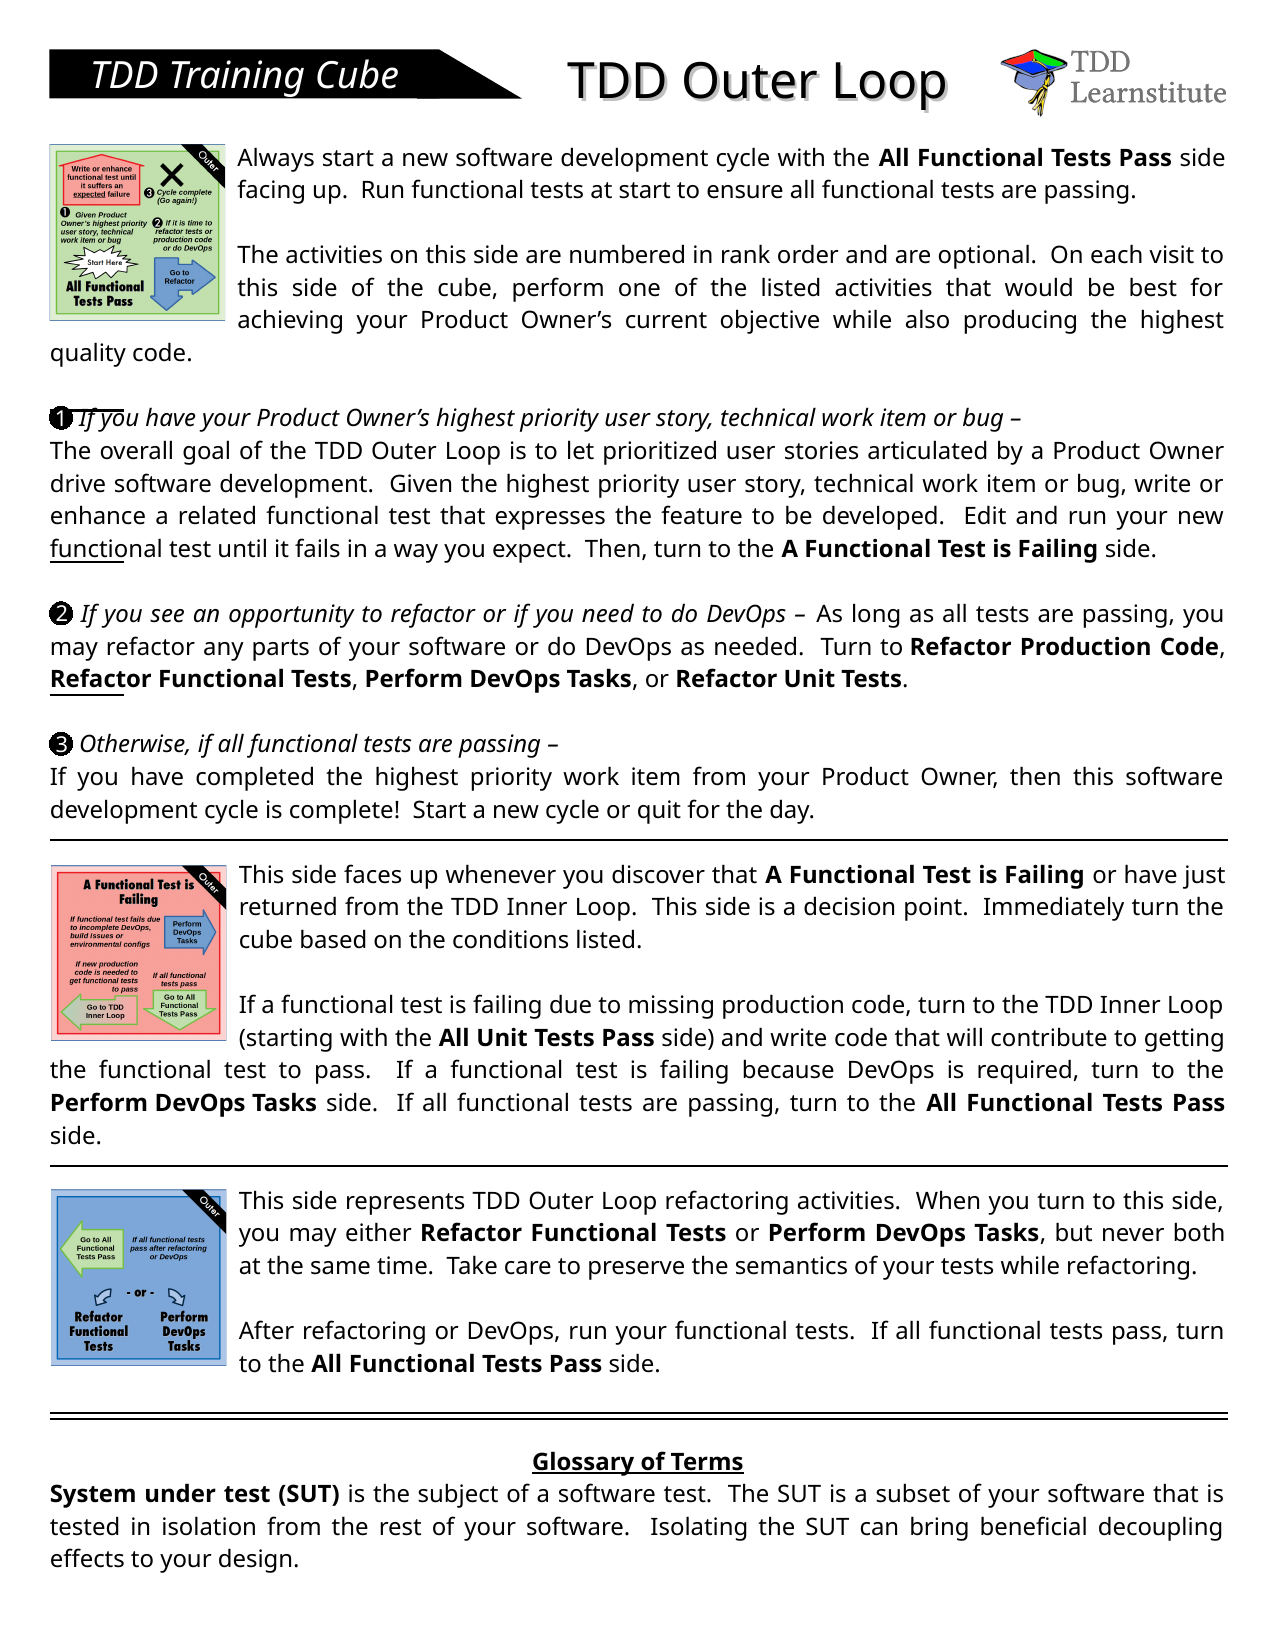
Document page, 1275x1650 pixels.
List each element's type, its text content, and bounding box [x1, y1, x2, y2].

text Otherwise, if all functional tests are passing – [49, 727, 1226, 760]
text If you have your Product Owner’s highest priority user story, technical work item or bug – [49, 401, 1226, 434]
text System under test (SUT) is the subject of a software test. The SUT is a subset of your software that is tested in isolation from the rest of your software. Isolating the SUT can bring beneficial decoupling effects to your design. [49, 1477, 1226, 1575]
text If a functional test is failing due to missing production code, turn to the TDD Inner Loop (starting with the All Unit Tests Pass side) and write code that will contribute to getting the functional test to pass. If a functional test is failing because DevOps is required, turn to the Perform DevOps Tasks side. If all functional tests are passing, turn to the All Functional Tests Pass side. [49, 988, 1226, 1151]
picture [51, 865, 227, 1041]
picture [1000, 49, 1226, 117]
picture [51, 1189, 227, 1366]
text The overall goal of the TDD Outer Loop is to let prioritized user stories articulated by a Product Owner drive software development. Given the highest priority user story, technical work item or bug, write or enhance a related functional test that expresses the feature to be developed. Edit and run your new functional test until it fails in a way you expect. Then, turn to the A Functional Test is Failing side. [49, 434, 1226, 564]
text If you see an opportunity to refactor or if you need to do DevOps – As long as all tests are passing, you may refactor any parts of your software or do DevOps as needed. Turn to Refactor Production Code, Refactor Functional Tests, Perform DevOps Tasks, or Refactor Unit Tests. [49, 597, 1226, 694]
text This side faces up whenever you discover that A Functional Test is Failing or have just returned from the TDD Inner Loop. This side is a decision point. Immediately turn the cube based on the conditions listed. [49, 858, 1226, 955]
text After refactoring or DevOps, run your functional tests. If all functional tests pass, turn to the All Functional Tests Pass side. [49, 1314, 1226, 1379]
text If you have completed the highest priority work item from your Product Owner, then this software development cycle is complete! Start a new cycle or quit for the day. [49, 760, 1226, 825]
text The activities on this side are numbered in rank order and are optional. On each visit to this side of the cube, perform one of the listed activities that would be best for achieving your Product Owner’s current objective while also producing the highest quality code. [49, 238, 1226, 368]
text Glossary of Terms [49, 1444, 1226, 1477]
text This side represents TDD Outer Loop refactoring activities. When you turn to this side, you may either Refactor Functional Tests or Perform DevOps Tasks, but never both at the same time. Take care to preserve the semantics of your tests while refactoring. [49, 1184, 1226, 1281]
picture [49, 144, 226, 321]
text Always start a new software development cycle with the All Functional Tests Pass side facing up. Run functional tests at start to ensure all functional tests are passing. [49, 140, 1226, 206]
